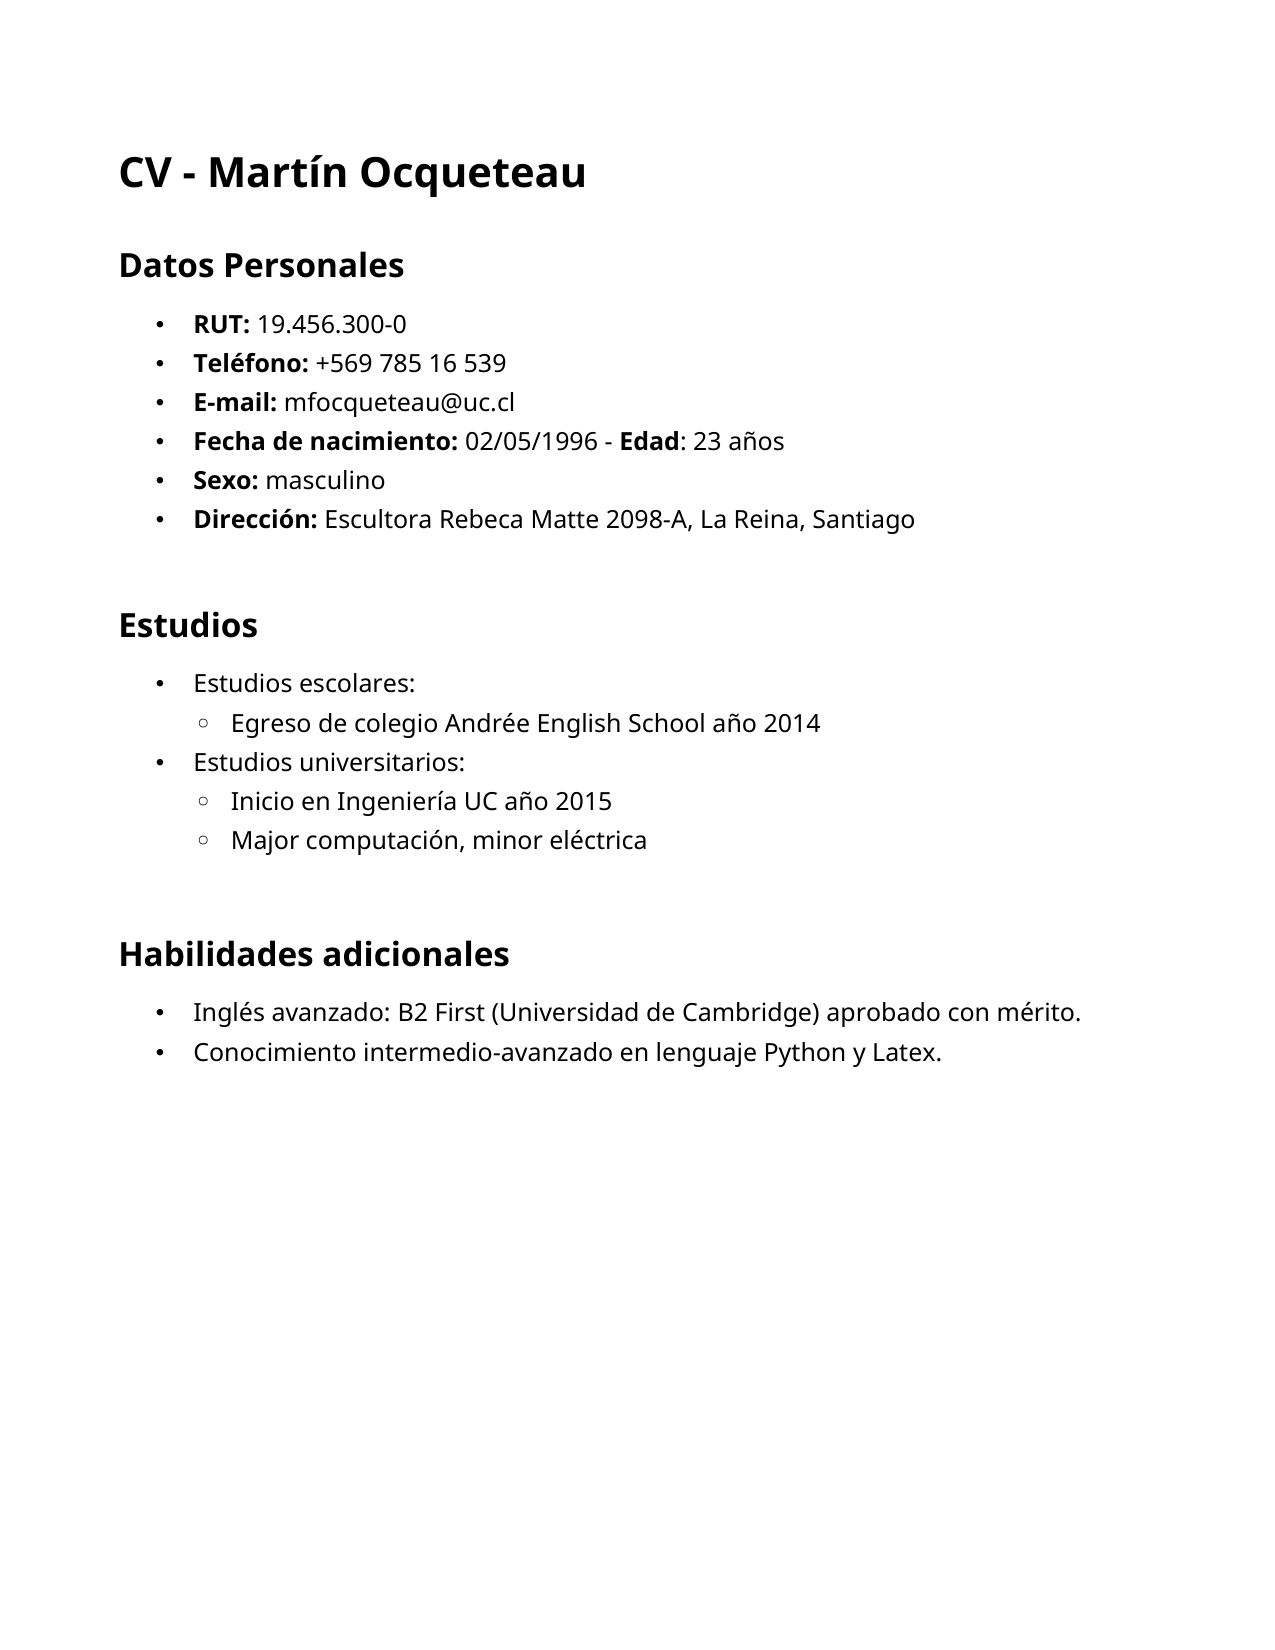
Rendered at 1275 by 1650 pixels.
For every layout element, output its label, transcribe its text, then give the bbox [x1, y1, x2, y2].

list Inglés avanzado: B2 First (Universidad de Cambridge) aprobado con mérito. [156, 995, 1157, 1029]
list Estudios escolares: [156, 666, 1157, 700]
list RUT: 19.456.300-0 [156, 306, 1157, 340]
list Egreso de colegio Andrée English School año 2014 [193, 705, 1157, 739]
list Teléfono: +569 785 16 539 [156, 346, 1157, 379]
list Major computación, minor eléctrica [193, 823, 1157, 857]
list E-mail: mfocqueteau@uc.cl [156, 385, 1157, 419]
subtitle Estudios [118, 601, 1157, 647]
subtitle CV - Martín Ocqueteau [118, 143, 1157, 200]
list Sexo: masculino [156, 463, 1157, 497]
subtitle Habilidades adicionales [118, 930, 1157, 976]
list Inicio en Ingeniería UC año 2015 [193, 783, 1157, 818]
list Conocimiento intermedio-avanzado en lenguaje Python y Latex. [156, 1034, 1157, 1068]
list Dirección: Escultora Rebeca Matte 2098-A, La Reina, Santiago [156, 502, 1157, 536]
list Estudios universitarios: [156, 744, 1157, 778]
subtitle Datos Personales [118, 242, 1157, 287]
list Fecha de nacimiento: 02/05/1996 - Edad: 23 años [156, 424, 1157, 458]
